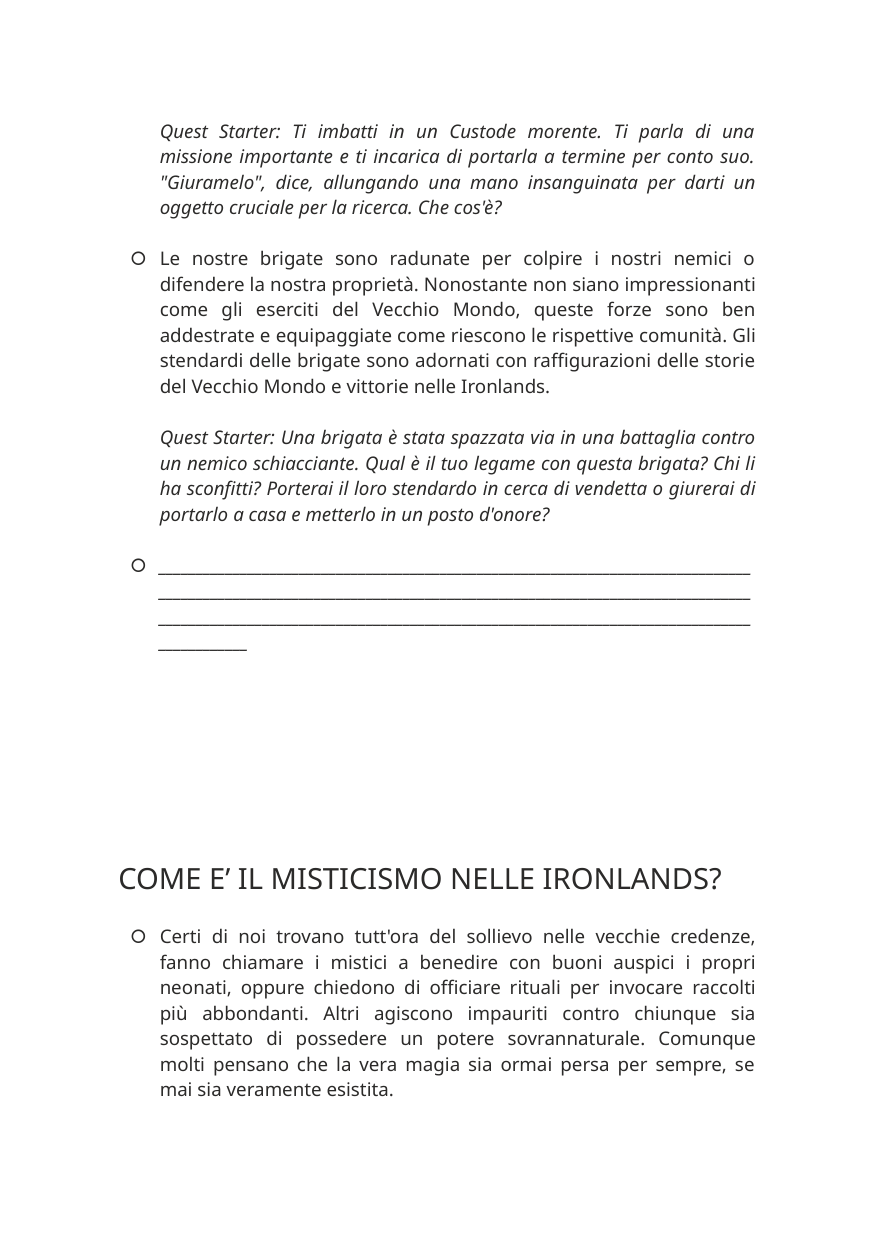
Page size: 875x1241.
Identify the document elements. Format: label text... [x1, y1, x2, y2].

list ____________________________________________________________________________________________________________________________________________________________________________________________________________________________________________________________ [130, 552, 756, 654]
list Le nostre brigate sono radunate per colpire i nostri nemici o difendere la nostra proprietà. Nonostante non siano impressionanti come gli eserciti del Vecchio Mondo, queste forze sono ben addestrate e equipaggiate come riescono le rispettive comunità. Gli stendardi delle brigate sono adornati con raffigurazioni delle storie del Vecchio Mondo e vittorie nelle Ironlands. [130, 246, 756, 399]
text Quest Starter: Ti imbatti in un Custode morente. Ti parla di una missione importante e ti incarica di portarla a termine per conto suo. "Giuramelo", dice, allungando una mano insanguinata per darti un oggetto cruciale per la ricerca. Che cos'è? [159, 118, 756, 220]
list Quest Starter: Una brigata è stata spazzata via in una battaglia contro un nemico schiacciante. Qual è il tuo legame con questa brigata? Chi li ha sconfitti? Porterai il loro stendardo in cerca di vendetta o giurerai di portarlo a casa e metterlo in un posto d'onore? [124, 424, 756, 526]
list Certi di noi trovano tutt'ora del sollievo nelle vecchie credenze, fanno chiamare i mistici a benedire con buoni auspici i propri neonati, oppure chiedono di officiare rituali per invocare raccolti più abbondanti. Altri agiscono impauriti contro chiunque sia sospettato di possedere un potere sovrannaturale. Comunque molti pensano che la vera magia sia ormai persa per sempre, se mai sia veramente esistita. [130, 923, 756, 1102]
list COME E’ IL MISTICISMO NELLE IRONLANDS? [77, 858, 756, 898]
